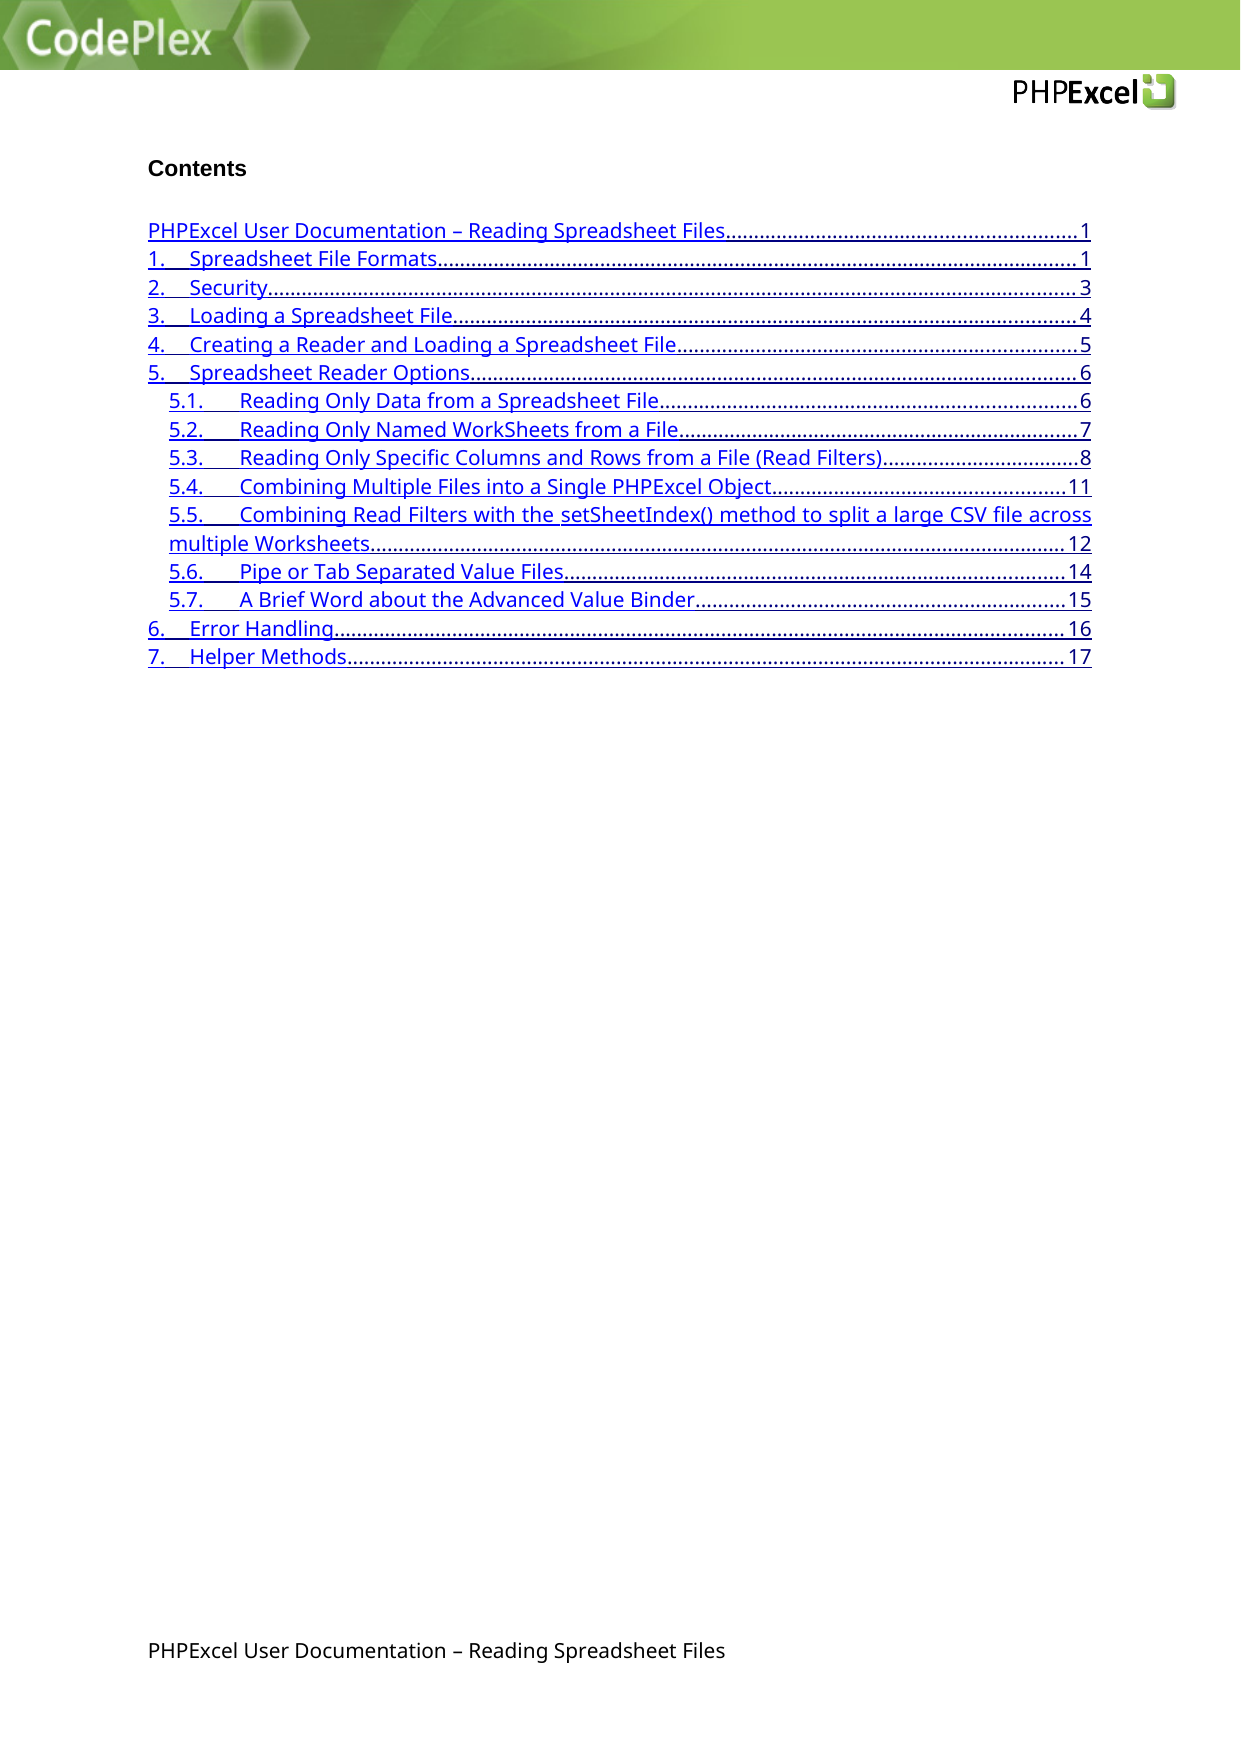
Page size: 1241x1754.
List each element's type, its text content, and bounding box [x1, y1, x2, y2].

text 5.2. Reading Only Named WorkSheets from a File 7 [168, 415, 1092, 443]
text 6. Error Handling 16 [148, 614, 1092, 638]
text 3. Loading a Spreadsheet File 4 [148, 301, 1092, 330]
text 7. Helper Methods 17 [148, 642, 1092, 667]
text 5.5. Combining Read Filters with the setSheetIndex() method to split a large CSV file across multiple Worksheets 12 [168, 500, 1092, 524]
text 5.7. A Brief Word about the Advanced Value Binder 15 [168, 586, 1092, 610]
subtitle Contents [148, 155, 1092, 181]
text 5. Spreadsheet Reader Options 6 [148, 358, 1092, 387]
text 5.1. Reading Only Data from a Spreadsheet File 6 [168, 387, 1092, 415]
text 5.6. Pipe or Tab Separated Value Files 14 [168, 557, 1092, 581]
text PHPExcel User Documentation – Reading Spreadsheet Files 1 [148, 216, 1092, 244]
text 5.5. Combining Read Filters with the setSheetIndex() method to split a large CSV file across multiple Worksheets 12 [168, 525, 1092, 553]
text [168, 582, 1092, 586]
text 2. Security 3 [148, 273, 1092, 301]
text 1. Spreadsheet File Formats 1 [148, 244, 1092, 273]
text 4. Creating a Reader and Loading a Spreadsheet File 5 [148, 330, 1092, 358]
text 5.4. Combining Multiple Files into a Single PHPExcel Object 11 [168, 472, 1092, 496]
text 5.3. Reading Only Specific Columns and Rows from a File (Read Filters) 8 [168, 443, 1092, 472]
